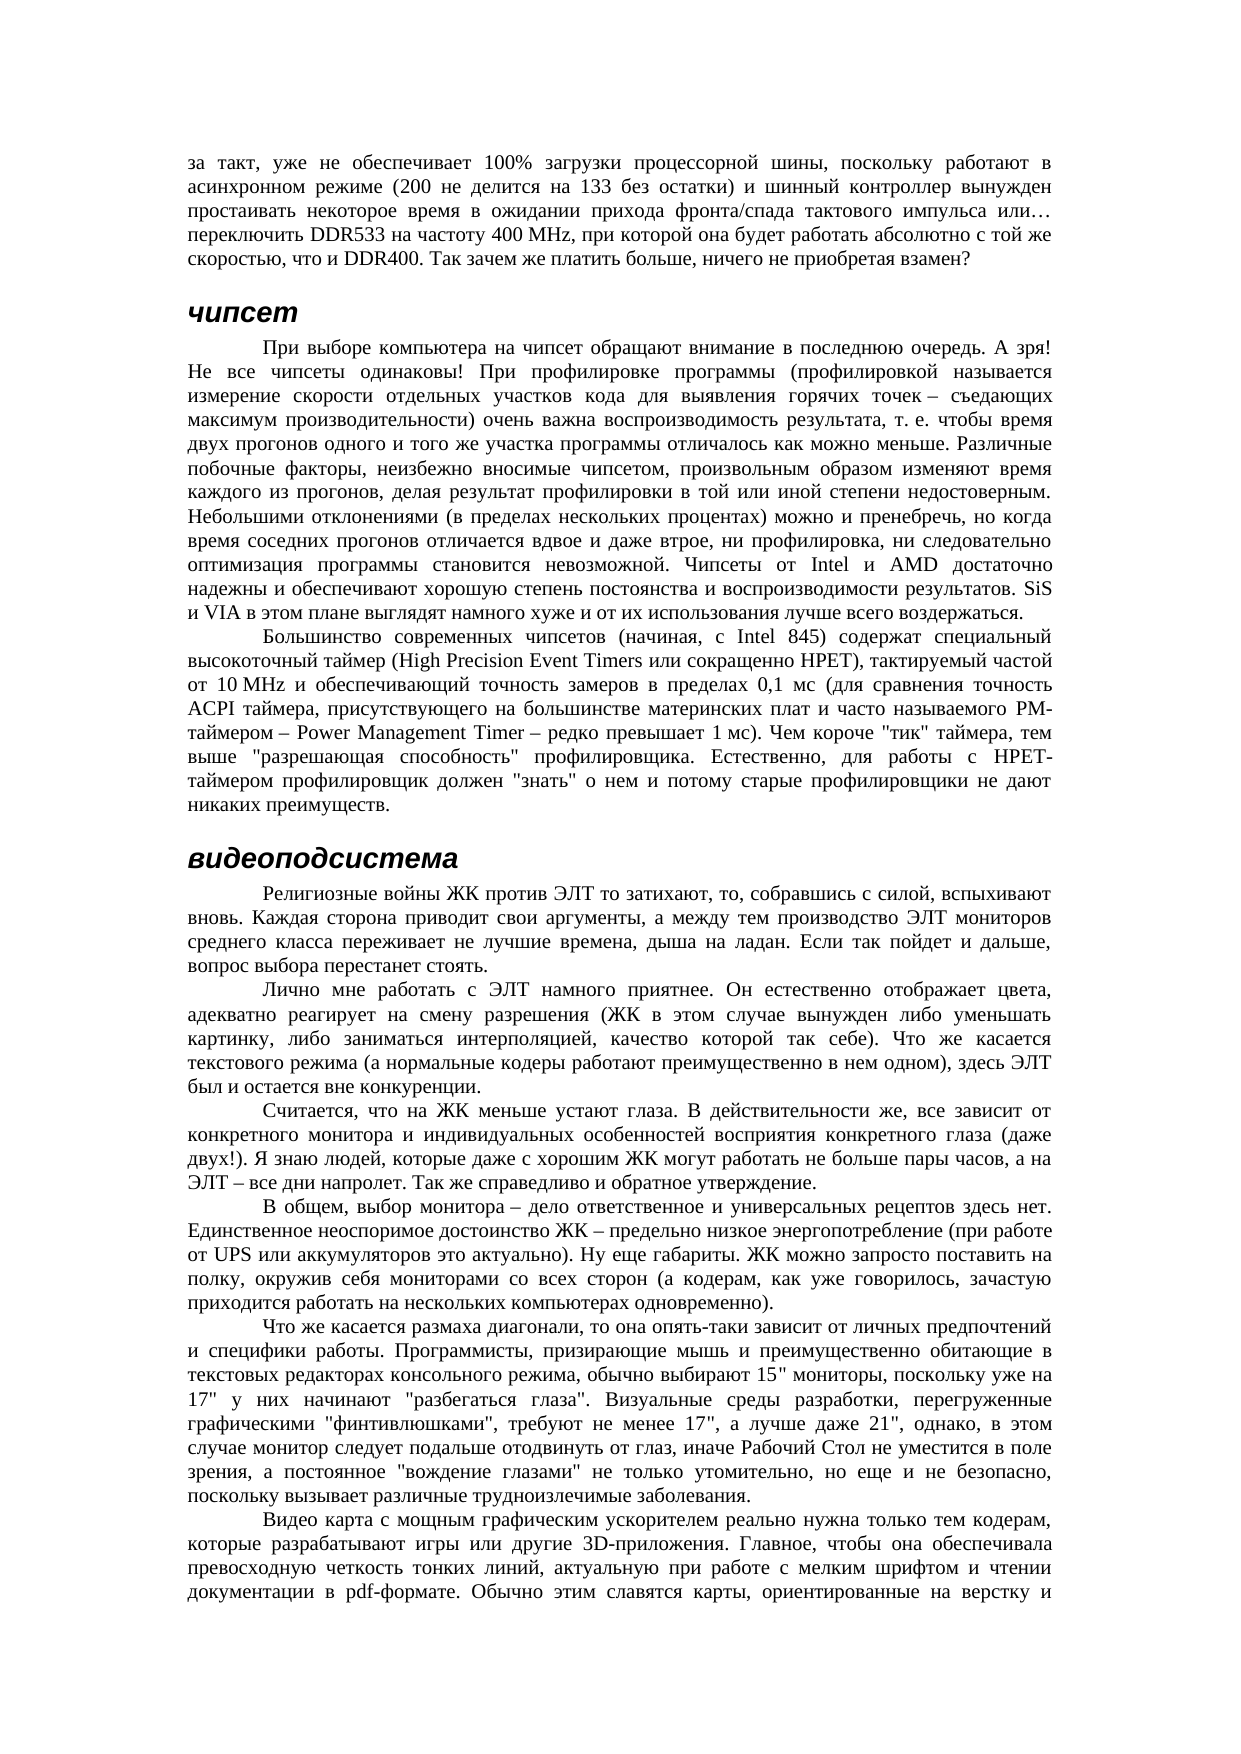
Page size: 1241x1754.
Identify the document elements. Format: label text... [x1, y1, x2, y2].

text Считается, что на ЖК меньше устают глаза. В действительности же, все зависит от конкретного монитора и индивидуальных особенностей восприятия конкретного глаза (даже двух!). Я знаю людей, которые даже с хорошим ЖК могут работать не больше пары часов, а на ЭЛТ – все дни напролет. Так же справедливо и обратное утверждение. [187, 1098, 1053, 1194]
text Что же касается размаха диагонали, то она опять-таки зависит от личных предпочтений и специфики работы. Программисты, призирающие мышь и преимущественно обитающие в текстовых редакторах консольного режима, обычно выбирают 15" мониторы, поскольку уже на 17" у них начинают "разбегаться глаза". Визуальные среды разработки, перегруженные графическими "финтивлюшками", требуют не менее 17", а лучше даже 21", однако, в этом случае монитор следует подальше отодвинуть от глаз, иначе Рабочий Стол не уместится в поле зрения, а постоянное "вождение глазами" не только утомительно, но еще и не безопасно, поскольку вызывает различные трудноизлечимые заболевания. [187, 1314, 1053, 1507]
subtitle видеоподсистема [187, 841, 1053, 875]
subtitle чипсет [187, 295, 1053, 329]
text Религиозные войны ЖК против ЭЛТ то затихают, то, собравшись с силой, вспыхивают вновь. Каждая сторона приводит свои аргументы, а между тем производство ЭЛТ мониторов среднего класса переживает не лучшие времена, дыша на ладан. Если так пойдет и дальше, вопрос выбора перестанет стоять. [187, 881, 1053, 977]
text Большинство современных чипсетов (начиная, с Intel 845) содержат специальный высокоточный таймер (High Precision Event Timers или сокращенно HPET), тактируемый частой от 10 MHz и обеспечивающий точность замеров в пределах 0,1 мс (для сравнения точность ACPI таймера, присутствующего на большинстве материнских плат и часто называемого PM-таймером – Power Management Timer – редко превышает 1 мс). Чем короче "тик" таймера, тем выше "разрешающая способность" профилировщика. Естественно, для работы с HPET-таймером профилировщик должен "знать" о нем и потому старые профилировщики не дают никаких преимуществ. [187, 624, 1053, 816]
text Лично мне работать с ЭЛТ намного приятнее. Он естественно отображает цвета, адекватно реагирует на смену разрешения (ЖК в этом случае вынужден либо уменьшать картинку, либо заниматься интерполяцией, качество которой так себе). Что же касается текстового режима (а нормальные кодеры работают преимущественно в нем одном), здесь ЭЛТ был и остается вне конкуренции. [187, 977, 1053, 1098]
text При выборе компьютера на чипсет обращают внимание в последнюю очередь. А зря! Не все чипсеты одинаковы! При профилировке программы (профилировкой называется измерение скорости отдельных участков кода для выявления горячих точек – съедающих максимум производительности) очень важна воспроизводимость результата, т. е. чтобы время двух прогонов одного и того же участка программы отличалось как можно меньше. Различные побочные факторы, неизбежно вносимые чипсетом, произвольным образом изменяют время каждого из прогонов, делая результат профилировки в той или иной степени недостоверным. Небольшими отклонениями (в пределах нескольких процентах) можно и пренебречь, но когда время соседних прогонов отличается вдвое и даже втрое, ни профилировка, ни следовательно оптимизация программы становится невозможной. Чипсеты от Intel и AMD достаточно надежны и обеспечивают хорошую степень постоянства и воспроизводимости результатов. SiS и VIA в этом плане выглядят намного хуже и от их использования лучше всего воздержаться. [187, 335, 1053, 624]
text Видео карта с мощным графическим ускорителем реально нужна только тем кодерам, которые разрабатывают игры или другие 3D-приложения. Главное, чтобы она обеспечивала превосходную четкость тонких линий, актуальную при работе с мелким шрифтом и чтении документации в pdf-формате. Обычно этим славятся карты, ориентированные на верстку и [187, 1507, 1053, 1603]
text за такт, уже не обеспечивает 100% загрузки процессорной шины, поскольку работают в асинхронном режиме (200 не делится на 133 без остатки) и шинный контроллер вынужден простаивать некоторое время в ожидании прихода фронта/спада тактового импульса или… переключить DDR533 на частоту 400 MHz, при которой она будет работать абсолютно с той же скоростью, что и DDR400. Так зачем же платить больше, ничего не приобретая взамен? [187, 150, 1053, 270]
text В общем, выбор монитора – дело ответственное и универсальных рецептов здесь нет. Единственное неоспоримое достоинство ЖК – предельно низкое энергопотребление (при работе от UPS или аккумуляторов это актуально). Ну еще габариты. ЖК можно запросто поставить на полку, окружив себя мониторами со всех сторон (а кодерам, как уже говорилось, зачастую приходится работать на нескольких компьютерах одновременно). [187, 1194, 1053, 1314]
